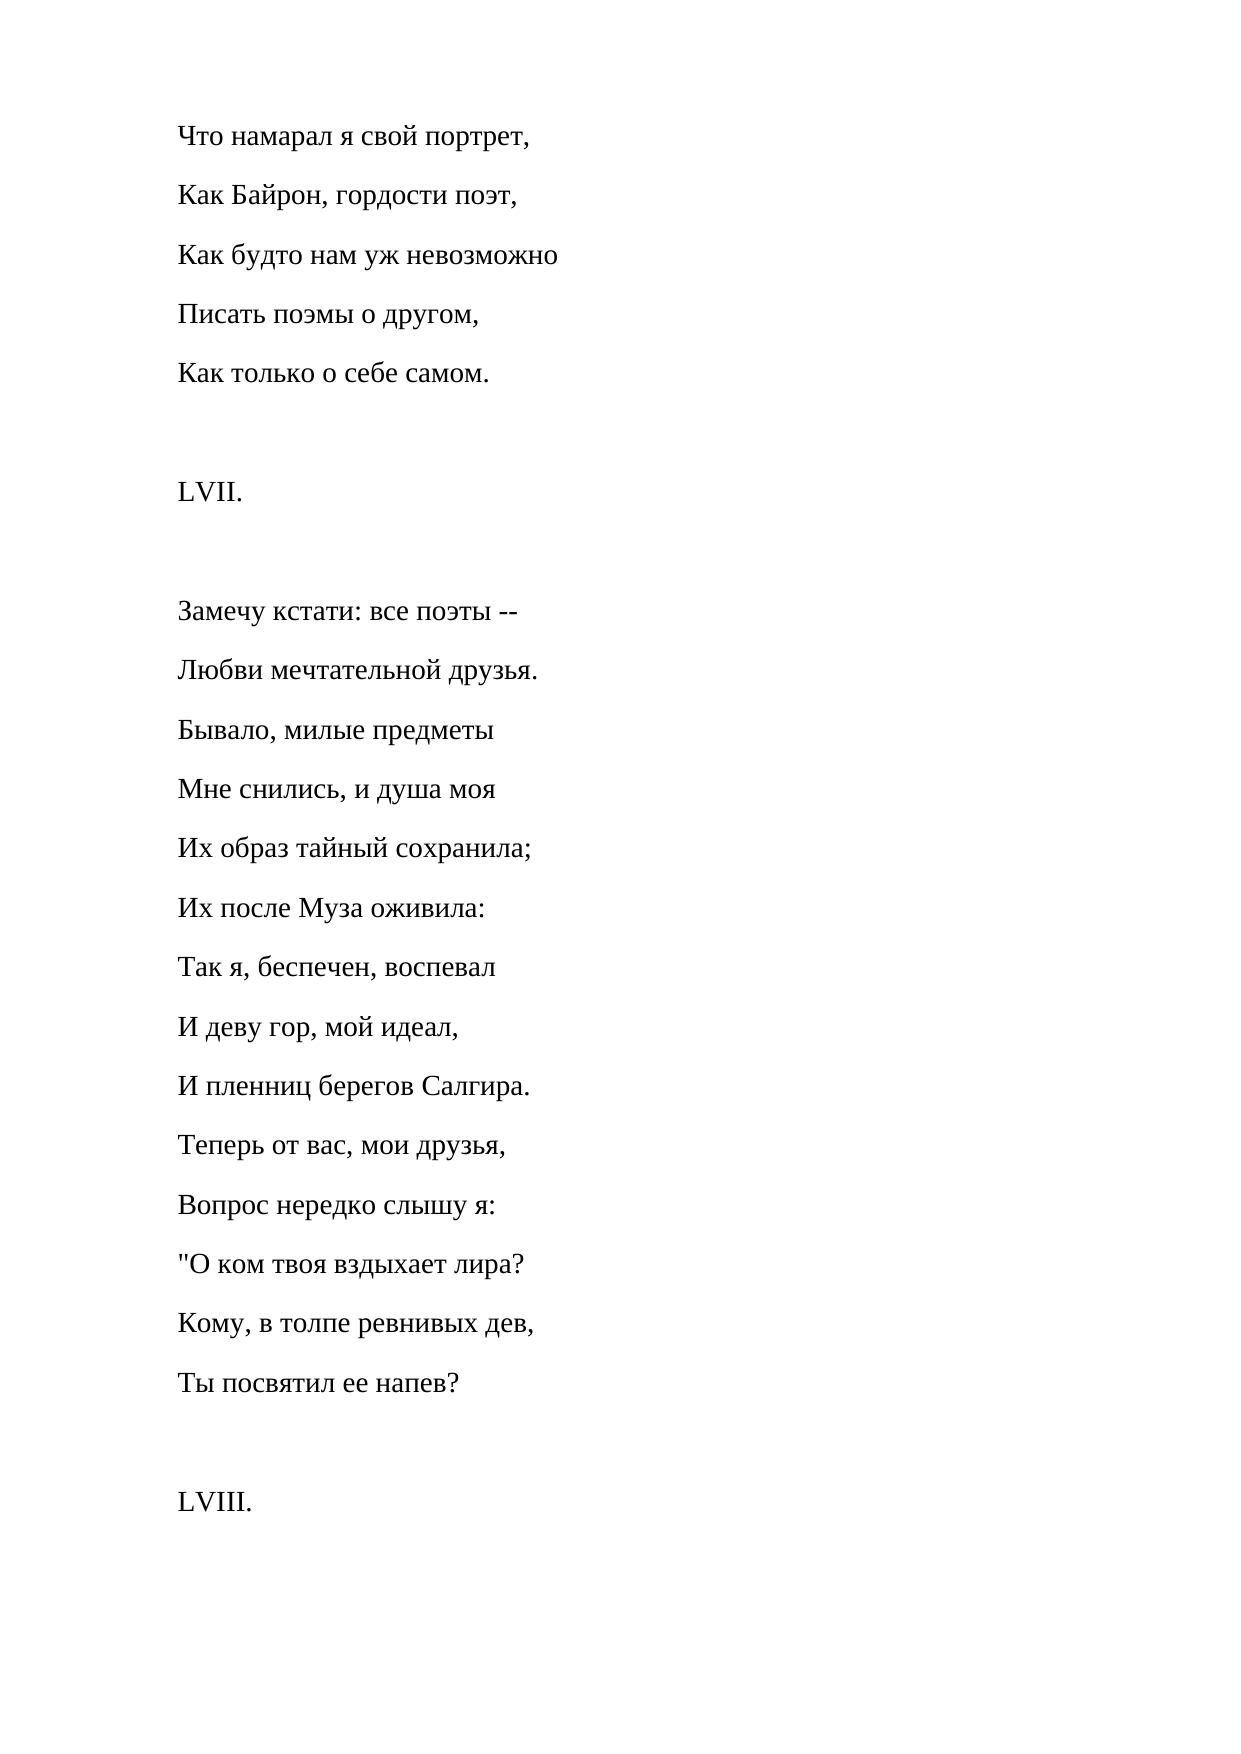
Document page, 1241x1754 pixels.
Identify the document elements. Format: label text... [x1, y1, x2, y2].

text И деву гор, мой идеал, [177, 1009, 1152, 1042]
text Писать поэмы о другом, [177, 296, 1152, 330]
text Ты посвятил ее напев? [177, 1365, 1152, 1398]
text "O ком твоя вздыхает лира? [177, 1246, 1152, 1280]
text LVII. [177, 474, 1152, 508]
text Как только о себе самом. [177, 356, 1152, 389]
text Бывало, милые предметы [177, 712, 1152, 745]
text И пленниц берегов Салгира. [177, 1068, 1152, 1102]
text Как Байрон, гордости поэт, [177, 177, 1152, 211]
text Кому, в толпе ревнивых дев, [177, 1306, 1152, 1339]
text Замечу кстати: все поэты -- [177, 593, 1152, 627]
text Их образ тайный сохранила; [177, 831, 1152, 864]
text Их после Муза оживила: [177, 890, 1152, 923]
text Что намарал я свой портрет, [177, 118, 1152, 152]
text Так я, беспечен, воспевал [177, 949, 1152, 983]
text LVIII. [177, 1484, 1152, 1517]
text Любви мечтательной друзья. [177, 652, 1152, 686]
text Мне снились, и душа моя [177, 771, 1152, 805]
text Вопрос нередко слышу я: [177, 1187, 1152, 1220]
text Теперь от вас, мои друзья, [177, 1127, 1152, 1161]
text Как будто нам уж невозможно [177, 237, 1152, 270]
